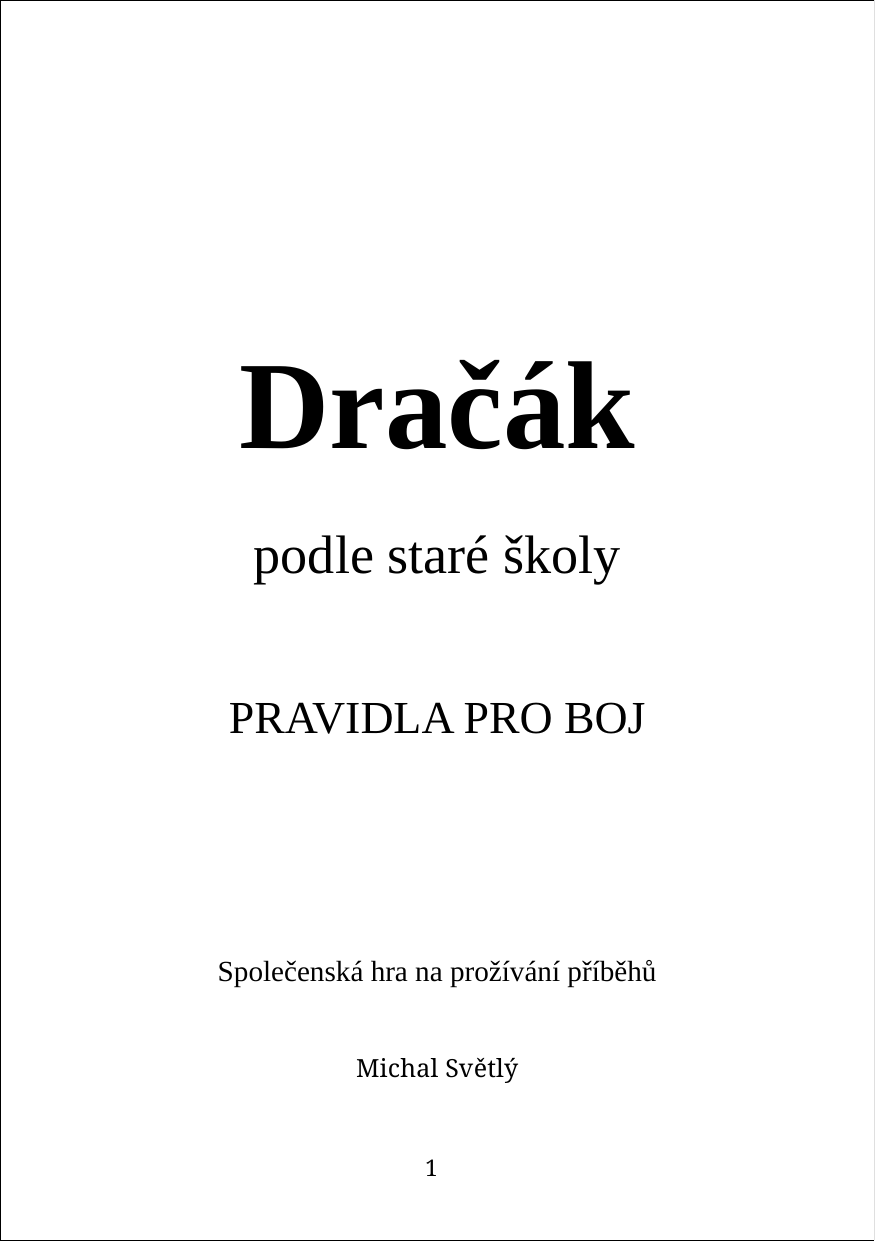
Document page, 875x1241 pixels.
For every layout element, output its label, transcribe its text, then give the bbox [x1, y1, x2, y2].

text Michal Světlý [118, 1050, 756, 1084]
text Dračák [118, 331, 756, 475]
text podle staré školy [118, 523, 756, 586]
text Společenská hra na prožívání příběhů [118, 954, 756, 988]
text PRAVIDLA PRO BOJ [118, 691, 756, 744]
